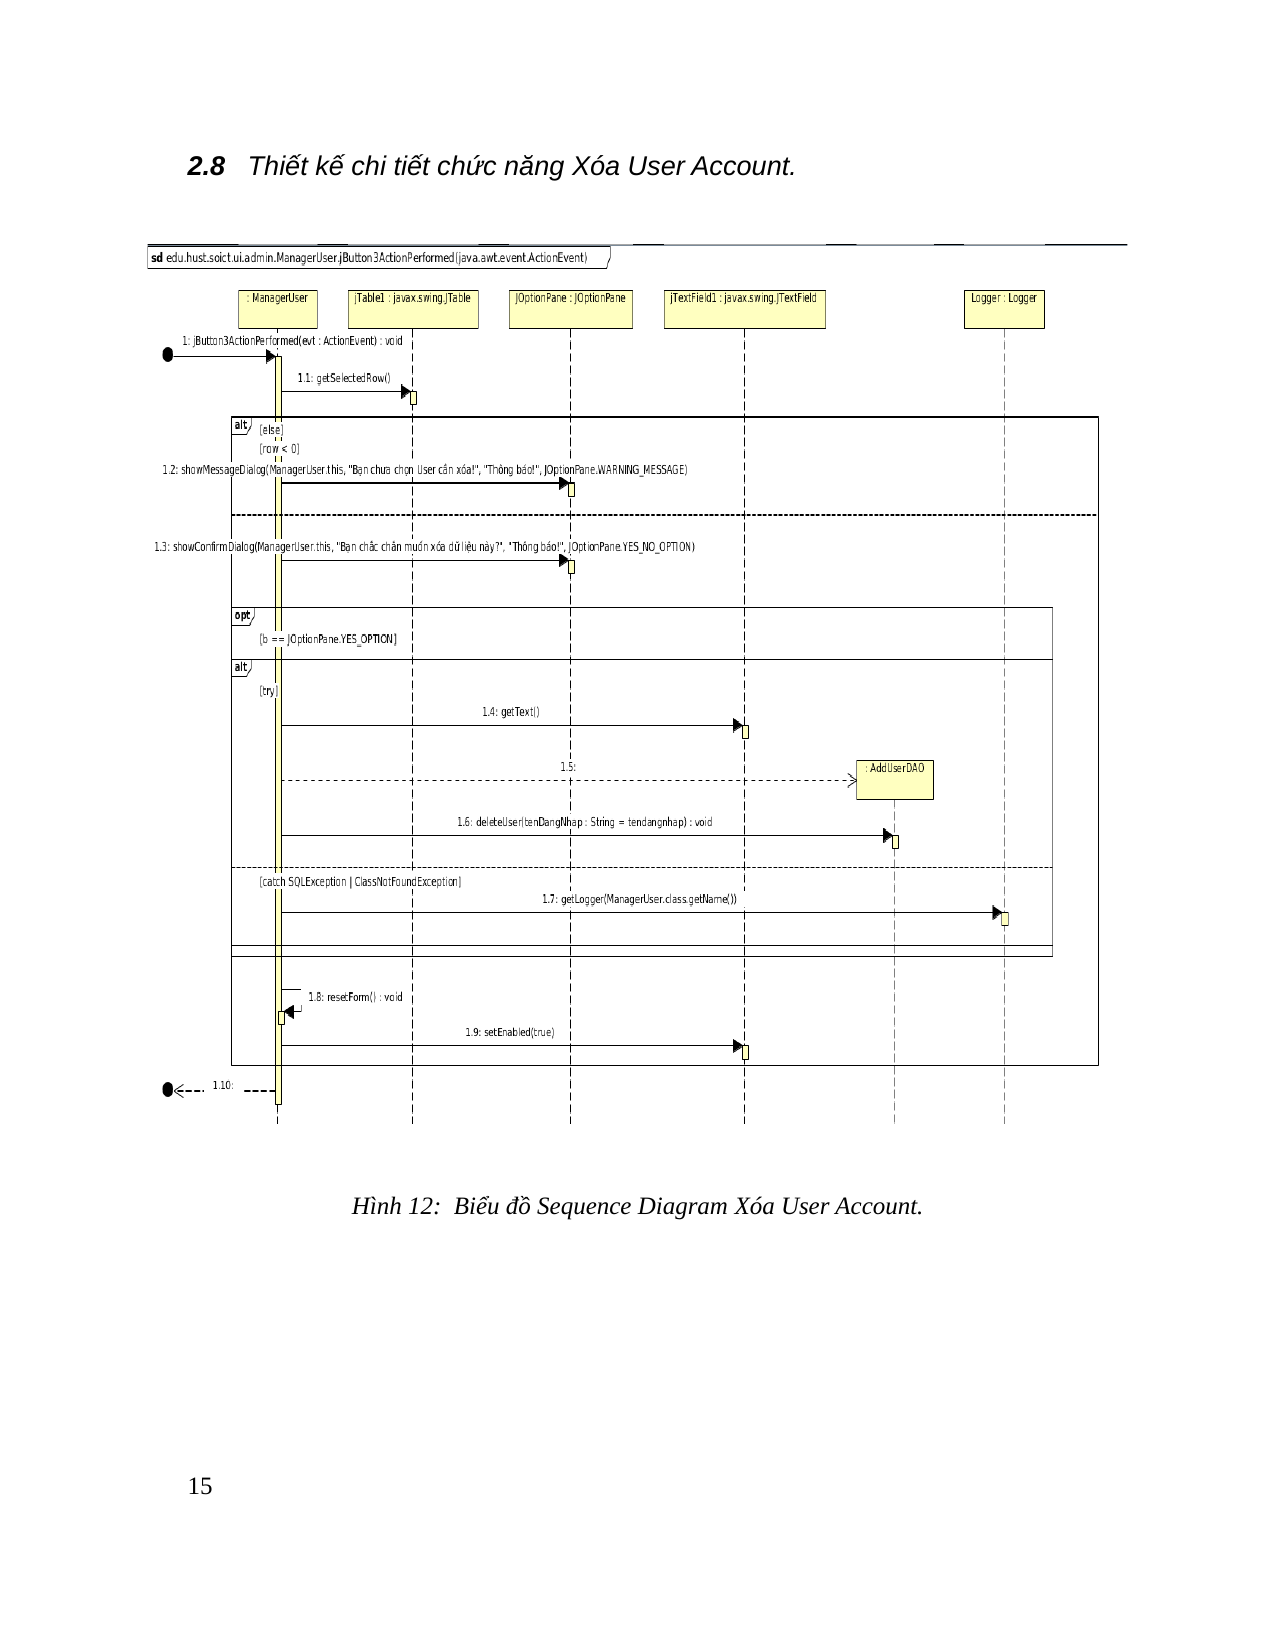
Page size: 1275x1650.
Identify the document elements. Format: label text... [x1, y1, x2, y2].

picture [147, 244, 1128, 1124]
text Hình 12: Biểu đồ Sequence Diagram Xóa User Account. [187, 1191, 1087, 1220]
subtitle Thiết kế chi tiết chức năng Xóa User Account. [187, 150, 1087, 181]
